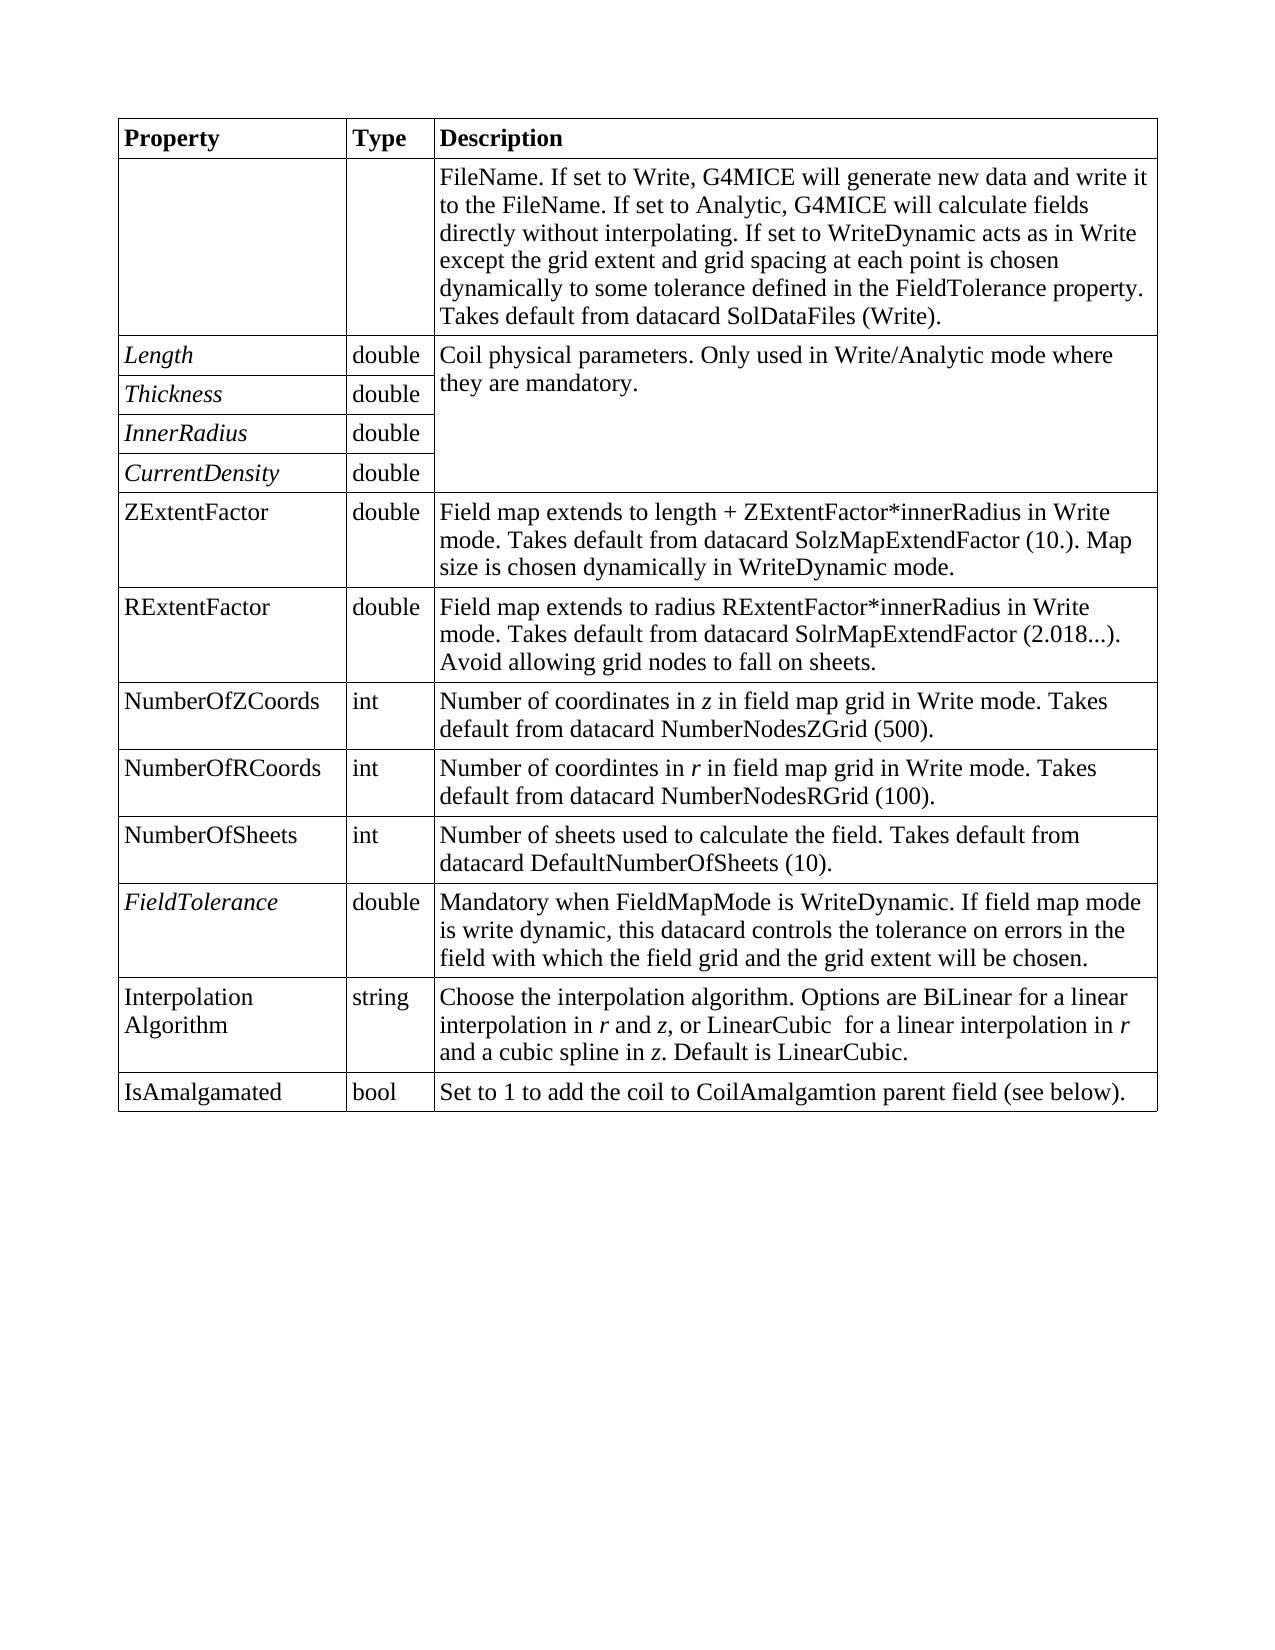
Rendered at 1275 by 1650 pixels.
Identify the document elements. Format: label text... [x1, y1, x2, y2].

table_cell bool [347, 1073, 434, 1111]
table_cell NumberOfRCoords [119, 750, 346, 816]
table_cell RExtentFactor [119, 588, 346, 682]
table_cell Number of sheets used to calculate the field. Takes default from datacard DefaultNumberOfSheets (10). [435, 817, 1157, 883]
table_cell IsAmalgamated [119, 1073, 346, 1111]
table_cell NumberOfZCoords [119, 683, 346, 749]
table_cell [119, 159, 346, 335]
table_cell int [347, 817, 434, 883]
table_cell Interpolation Algorithm [119, 978, 346, 1072]
table_cell Number of coordintes in r in field map grid in Write mode. Takes default from datacard NumberNodesRGrid (100). [435, 750, 1157, 816]
table_header Property [119, 119, 346, 157]
table_cell double [347, 454, 434, 492]
table_cell Set to 1 to add the coil to CoilAmalgamtion parent field (see below). [435, 1073, 1157, 1111]
table_cell Mandatory when FieldMapMode is WriteDynamic. If field map mode is write dynamic, this datacard controls the tolerance on errors in the field with which the field grid and the grid extent will be chosen. [435, 884, 1157, 977]
table_cell Thickness [119, 376, 346, 414]
table_cell InnerRadius [119, 415, 346, 453]
table_cell double [347, 376, 434, 414]
table_cell NumberOfSheets [119, 817, 346, 883]
table_cell double [347, 884, 434, 977]
table_cell double [347, 588, 434, 682]
table_cell FieldTolerance [119, 884, 346, 977]
table_cell double [347, 415, 434, 453]
table_cell double [347, 493, 434, 587]
table_header Type [347, 119, 434, 157]
table_cell Number of coordinates in z in field map grid in Write mode. Takes default from datacard NumberNodesZGrid (500). [435, 683, 1157, 749]
table_cell FileName. If set to Write, G4MICE will generate new data and write it to the FileName. If set to Analytic, G4MICE will calculate fields directly without interpolating. If set to WriteDynamic acts as in Write except the grid extent and grid spacing at each point is chosen dynamically to some tolerance defined in the FieldTolerance property. Takes default from datacard SolDataFiles (Write). [435, 159, 1157, 335]
table_header Description [435, 119, 1157, 157]
table_cell string [347, 978, 434, 1072]
table_cell Field map extends to radius RExtentFactor*innerRadius in Write mode. Takes default from datacard SolrMapExtendFactor (2.018...). Avoid allowing grid nodes to fall on sheets. [435, 588, 1157, 682]
table_header Length [119, 336, 346, 374]
table_cell Field map extends to length + ZExtentFactor*innerRadius in Write mode. Takes default from datacard SolzMapExtendFactor (10.). Map size is chosen dynamically in WriteDynamic mode. [435, 493, 1157, 587]
table_cell int [347, 683, 434, 749]
table_cell ZExtentFactor [119, 493, 346, 587]
table_header double [347, 336, 434, 374]
table_cell Choose the interpolation algorithm. Options are BiLinear for a linear interpolation in r and z, or LinearCubic for a linear interpolation in r and a cubic spline in z. Default is LinearCubic. [435, 978, 1157, 1072]
table_cell int [347, 750, 434, 816]
table_cell Coil physical parameters. Only used in Write/Analytic mode where they are mandatory. [435, 336, 1157, 492]
table_cell [347, 159, 434, 335]
table_cell CurrentDensity [119, 454, 346, 492]
